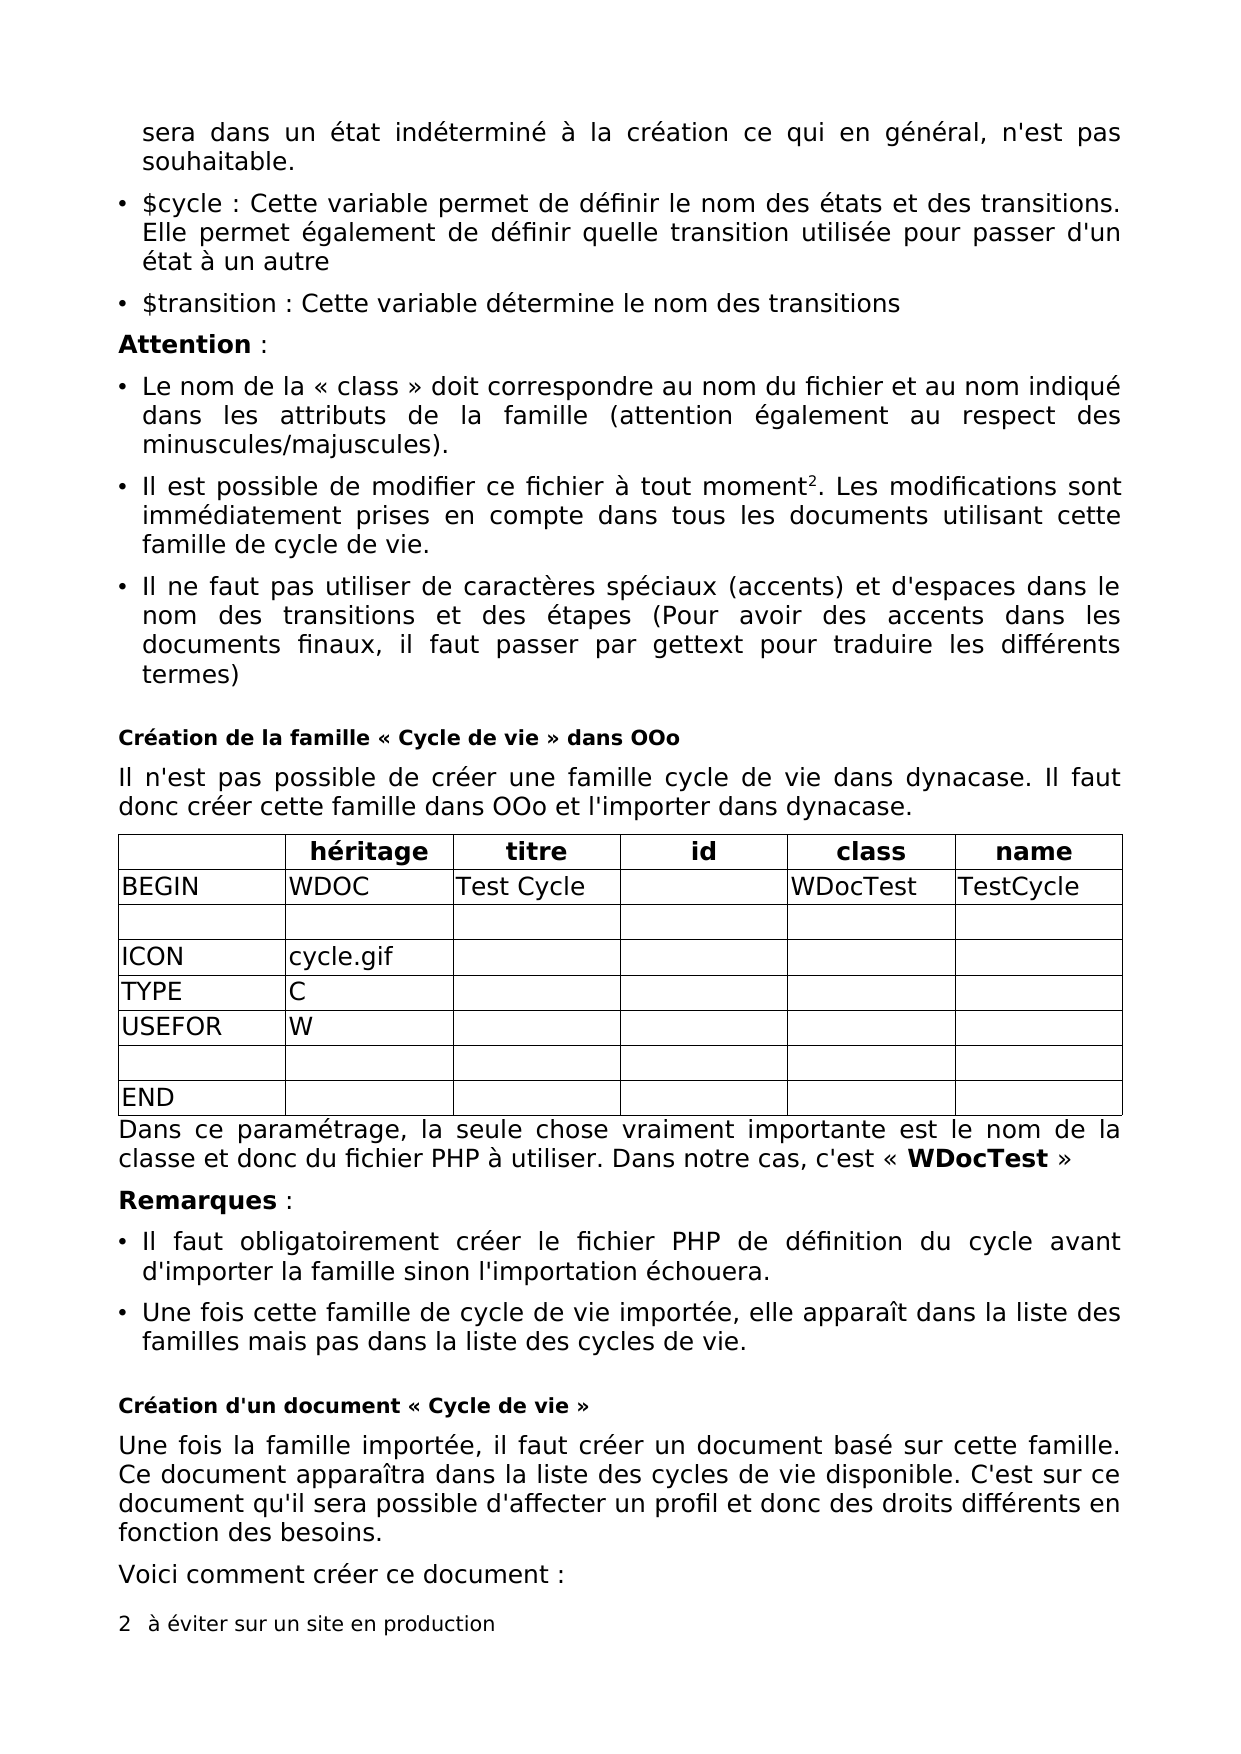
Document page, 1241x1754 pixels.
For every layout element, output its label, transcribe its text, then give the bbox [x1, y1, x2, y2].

table_cell [621, 905, 787, 939]
subtitle Création d'un document « Cycle de vie » [118, 1394, 1122, 1418]
list Une fois cette famille de cycle de vie importée, elle apparaît dans la liste des familles mais pas dans la liste des cycles de vie. [118, 1298, 1122, 1357]
text Il n'est pas possible de créer une famille cycle de vie dans dynacase. Il faut donc créer cette famille dans OOo et l'importer dans dynacase. [118, 763, 1122, 822]
table_cell W [286, 1011, 453, 1045]
table_cell [621, 940, 787, 974]
text Remarques : [118, 1186, 1122, 1215]
table_cell [956, 1011, 1122, 1045]
table_cell [454, 940, 620, 974]
table_cell [788, 1011, 955, 1045]
table_cell [454, 1081, 620, 1115]
table_cell [621, 1081, 787, 1115]
table_cell [621, 1011, 787, 1045]
text Attention : [118, 331, 1122, 360]
table_cell [119, 905, 285, 939]
table_cell C [286, 976, 453, 1009]
table_cell [119, 1046, 285, 1080]
table_cell [956, 1046, 1122, 1080]
list Il faut obligatoirement créer le fichier PHP de définition du cycle avant d'importer la famille sinon l'importation échouera. [118, 1227, 1122, 1286]
list à éviter sur un site en production [118, 1612, 1122, 1636]
table_cell [956, 1081, 1122, 1115]
table_cell [454, 1046, 620, 1080]
table_cell [788, 940, 955, 974]
table_cell [621, 976, 787, 1009]
table_cell ICON [119, 940, 285, 974]
list Il ne faut pas utiliser de caractères spéciaux (accents) et d'espaces dans le nom des transitions et des étapes (Pour avoir des accents dans les documents finaux, il faut passer par gettext pour traduire les différents termes) [118, 572, 1122, 689]
table_header name [956, 835, 1122, 869]
table_cell [286, 1081, 453, 1115]
list sera dans un état indéterminé à la création ce qui en général, n'est pas souhaitable. [118, 118, 1122, 176]
table_cell [788, 905, 955, 939]
table_cell [956, 940, 1122, 974]
subtitle Création de la famille « Cycle de vie » dans OOo [118, 726, 1122, 751]
table_cell [454, 905, 620, 939]
table_cell [454, 976, 620, 1009]
text Dans ce paramétrage, la seule chose vraiment importante est le nom de la classe et donc du fichier PHP à utiliser. Dans notre cas, c'est « WDocTest » [118, 1116, 1122, 1173]
table_header héritage [286, 835, 453, 869]
table_cell [788, 976, 955, 1009]
table_header id [621, 835, 787, 869]
table_header class [788, 835, 955, 869]
table_cell WDOC [286, 870, 453, 904]
table_cell USEFOR [119, 1011, 285, 1045]
list $cycle : Cette variable permet de définir le nom des états et des transitions. Elle permet également de définir quelle transition utilisée pour passer d'un état à un autre [118, 189, 1122, 276]
list Il est possible de modifier ce fichier à tout moment. Les modifications sont immédiatement prises en compte dans tous les documents utilisant cette famille de cycle de vie. [118, 472, 1122, 560]
table_cell [956, 976, 1122, 1009]
table_cell END [119, 1081, 285, 1115]
text Une fois la famille importée, il faut créer un document basé sur cette famille. Ce document apparaîtra dans la liste des cycles de vie disponible. C'est sur ce document qu'il sera possible d'affecter un profil et donc des droits différents en fonction des besoins. [118, 1431, 1122, 1548]
table_cell [454, 1011, 620, 1045]
table_cell [788, 1081, 955, 1115]
table_cell TestCycle [956, 870, 1122, 904]
table_cell [956, 905, 1122, 939]
table_cell cycle.gif [286, 940, 453, 974]
table_cell [788, 1046, 955, 1080]
table_cell TYPE [119, 976, 285, 1009]
table_cell WDocTest [788, 870, 955, 904]
list $transition : Cette variable détermine le nom des transitions [118, 289, 1122, 318]
table_cell [621, 1046, 787, 1080]
table_cell [621, 870, 787, 904]
table_cell BEGIN [119, 870, 285, 904]
list Le nom de la « class » doit correspondre au nom du fichier et au nom indiqué dans les attributs de la famille (attention également au respect des minuscules/majuscules). [118, 372, 1122, 460]
text Voici comment créer ce document : [118, 1560, 1122, 1589]
table_cell [286, 1046, 453, 1080]
table_cell Test Cycle [454, 870, 620, 904]
table_header [119, 835, 285, 869]
table_cell [286, 905, 453, 939]
table_header titre [454, 835, 620, 869]
